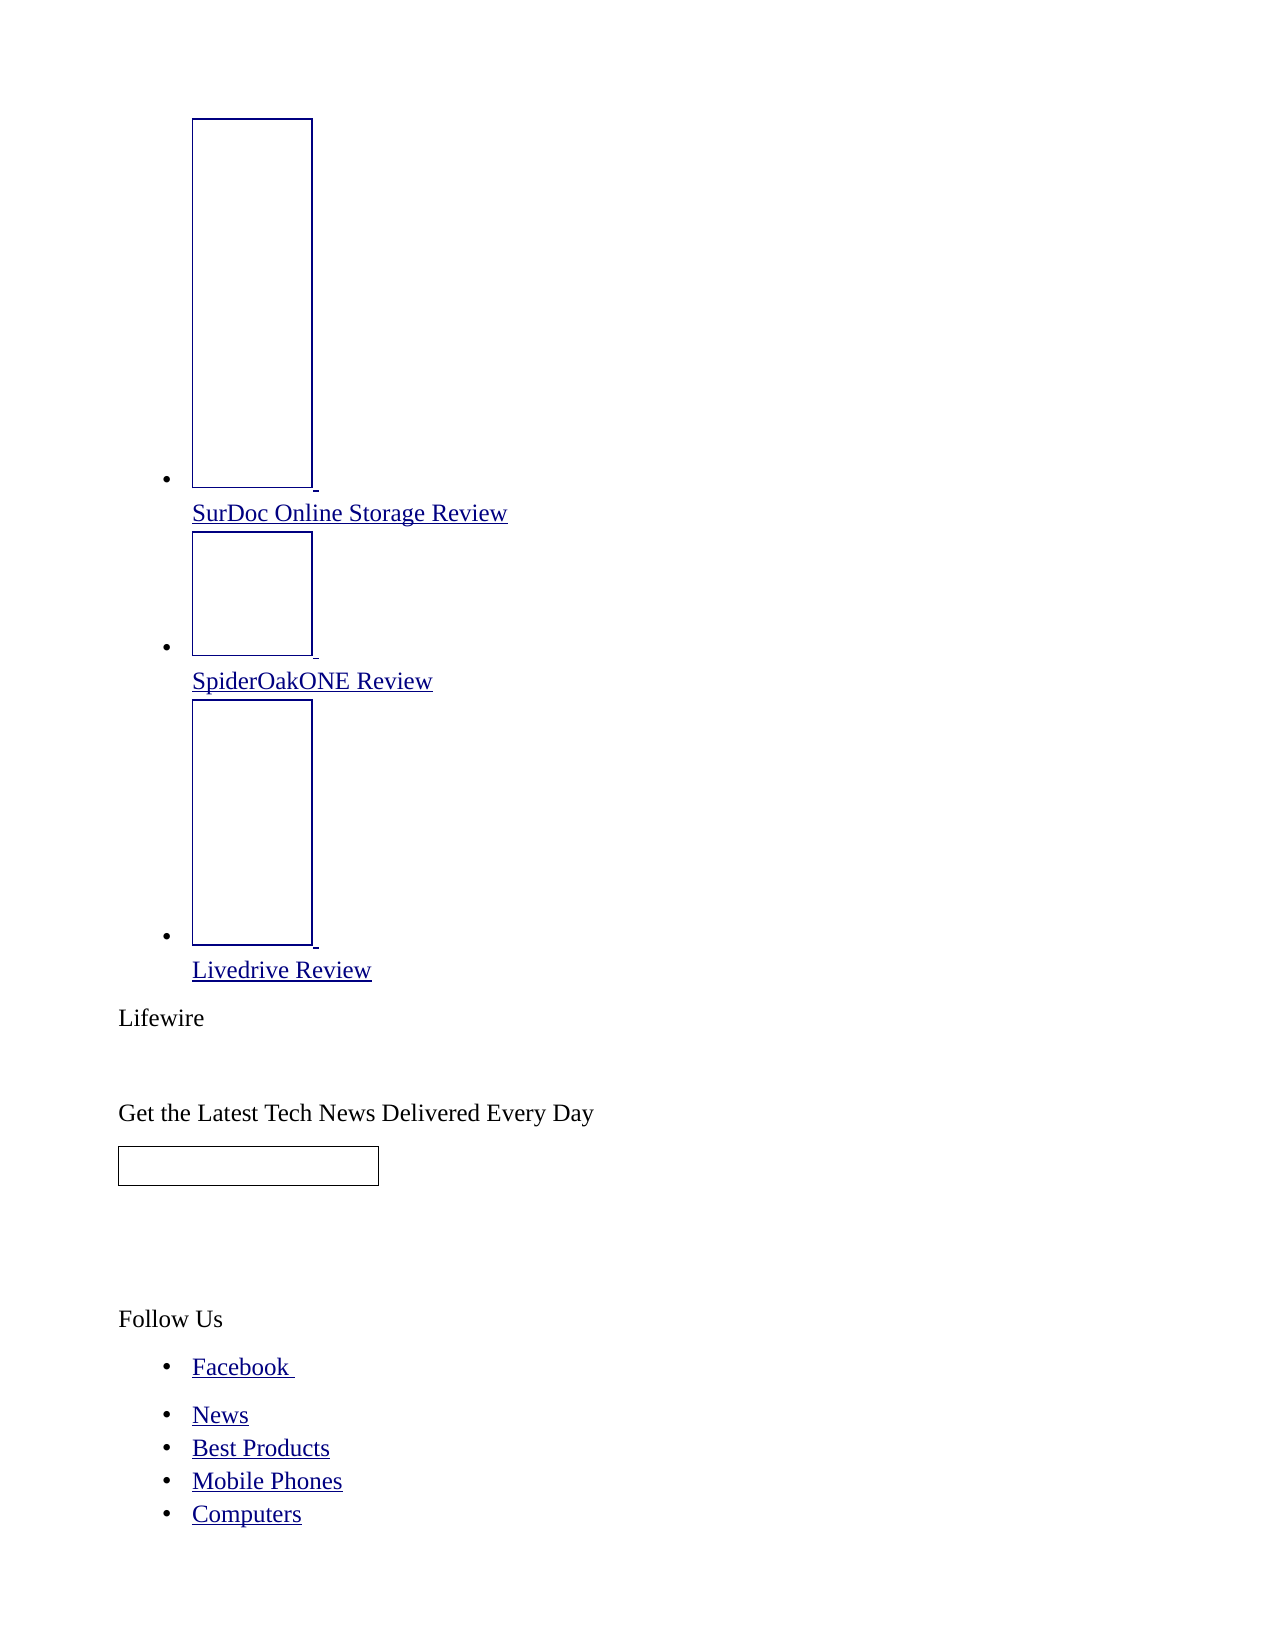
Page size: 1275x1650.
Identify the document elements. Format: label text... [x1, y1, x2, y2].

list News [162, 1400, 1157, 1428]
list SurDoc Online Storage Review [162, 498, 1157, 527]
list SpiderOakONE Review [162, 666, 1157, 694]
list Computers [162, 1499, 1157, 1527]
list Facebook [162, 1352, 1157, 1381]
list Best Products [162, 1433, 1157, 1461]
list Mobile Phones [162, 1466, 1157, 1494]
text Follow Us [118, 1304, 1157, 1333]
text Lifewire [118, 1003, 1157, 1032]
text Get the Latest Tech News Delivered Every Day [118, 1098, 1157, 1127]
list Livedrive Review [162, 955, 1157, 984]
